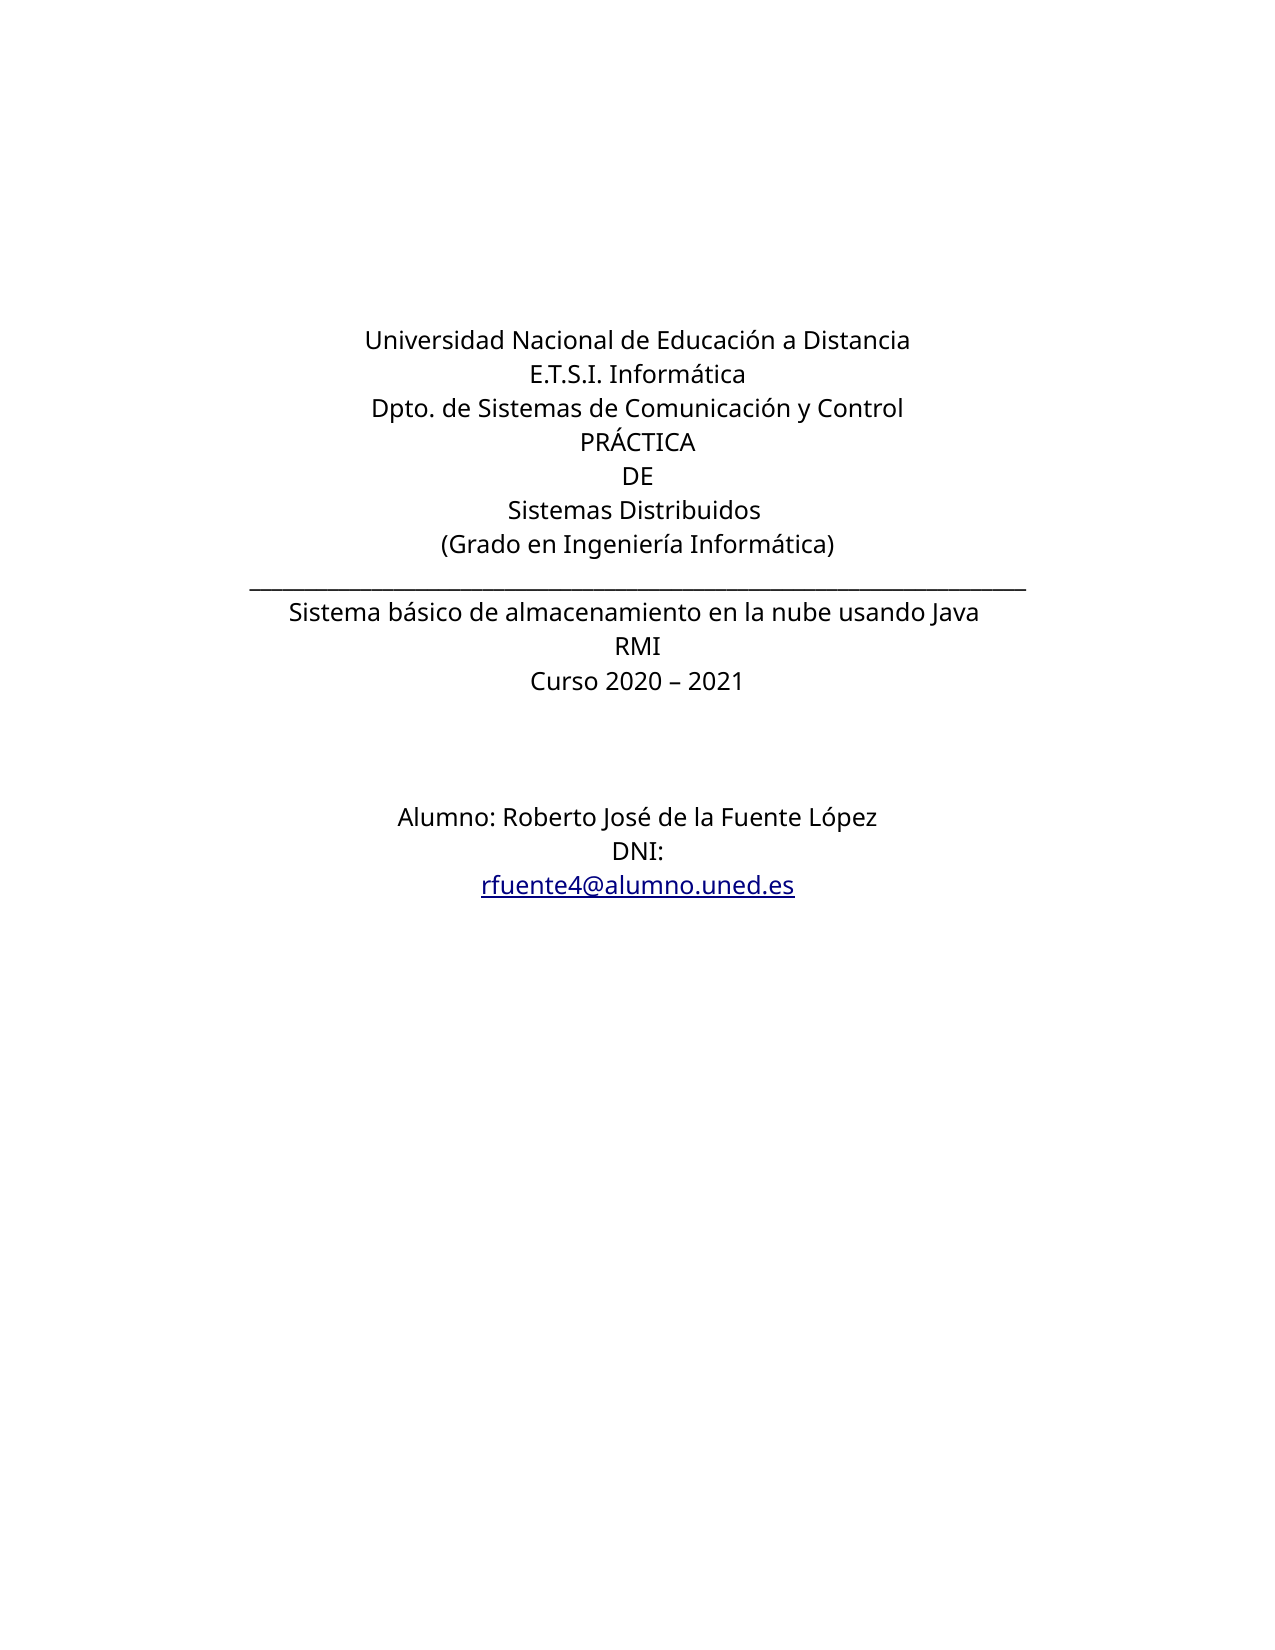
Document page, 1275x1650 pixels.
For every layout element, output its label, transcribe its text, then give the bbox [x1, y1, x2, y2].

text Sistema básico de almacenamiento en la nube usando Java [118, 595, 1157, 629]
text Curso 2020 – 2021 [118, 663, 1157, 697]
text ______________________________________________________________________ [118, 561, 1157, 595]
text rfuente4@alumno.uned.es [118, 867, 1157, 902]
text DNI: [118, 833, 1157, 867]
text (Grado en Ingeniería Informática) [118, 527, 1157, 561]
text DE [118, 459, 1157, 493]
text Sistemas Distribuidos [118, 493, 1157, 527]
text PRÁCTICA [118, 425, 1157, 459]
text Alumno: Roberto José de la Fuente López [118, 799, 1157, 833]
text Dpto. de Sistemas de Comunicación y Control [118, 391, 1157, 425]
text E.T.S.I. Informática [118, 357, 1157, 391]
text RMI [118, 629, 1157, 663]
text Universidad Nacional de Educación a Distancia [118, 322, 1157, 357]
